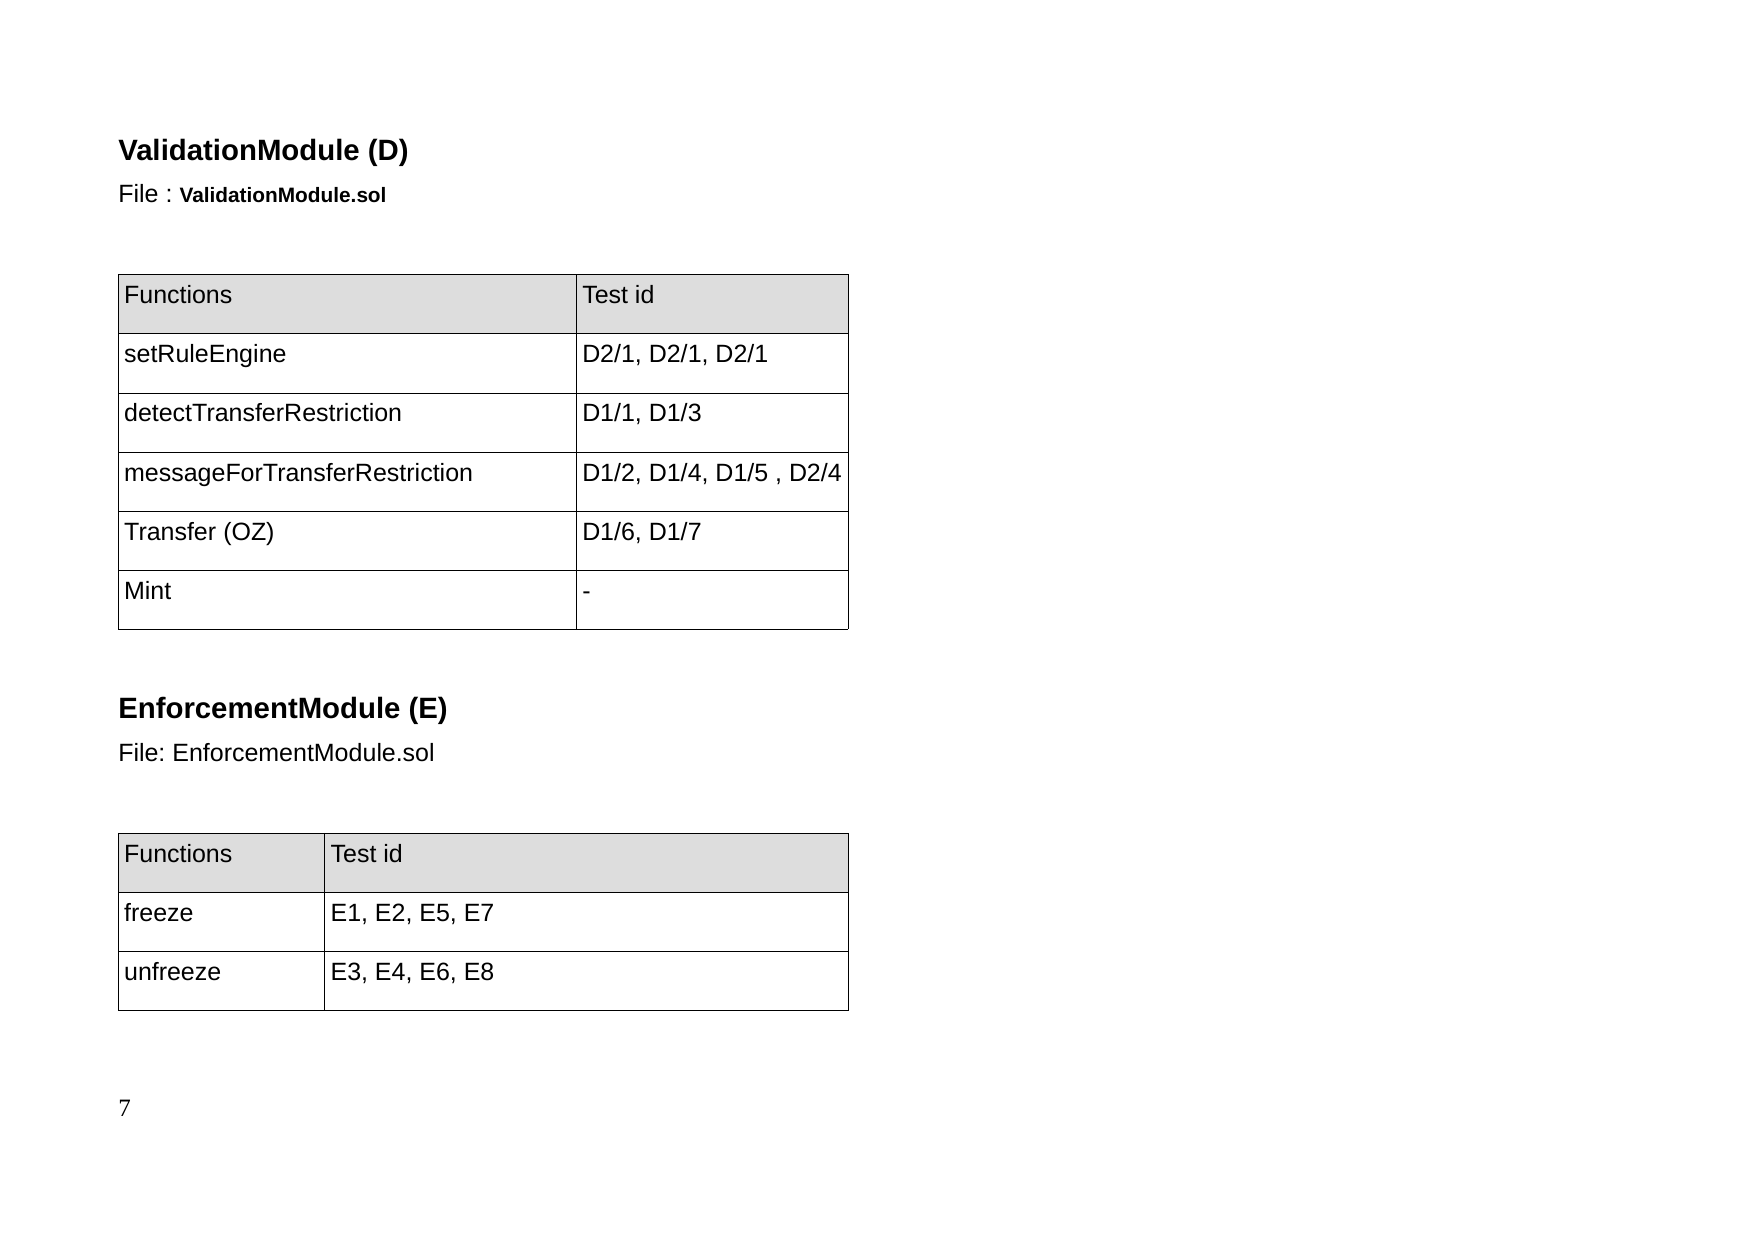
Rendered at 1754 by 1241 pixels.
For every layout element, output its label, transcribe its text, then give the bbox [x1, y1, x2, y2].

table_cell Mint [119, 571, 576, 629]
table_cell - [577, 571, 848, 629]
table_header Functions [119, 275, 576, 333]
table_header Functions [119, 834, 324, 892]
table_cell unfreeze [119, 952, 324, 1010]
table_cell D1/6, D1/7 [577, 512, 848, 570]
table_cell D1/1, D1/3 [577, 394, 848, 452]
subtitle EnforcementModule (E) [118, 691, 1636, 725]
text File: EnforcementModule.sol [118, 738, 1636, 766]
subtitle ValidationModule (D) [118, 133, 1636, 166]
table_cell messageForTransferRestriction [119, 453, 576, 511]
text File : ValidationModule.sol [118, 179, 1636, 208]
table_cell Transfer (OZ) [119, 512, 576, 570]
table_cell D2/1, D2/1, D2/1 [577, 334, 848, 392]
table_cell setRuleEngine [119, 334, 576, 392]
table_cell freeze [119, 893, 324, 951]
table_header Test id [325, 834, 848, 892]
table_header Test id [577, 275, 848, 333]
table_cell D1/2, D1/4, D1/5 , D2/4 [577, 453, 848, 511]
table_cell detectTransferRestriction [119, 394, 576, 452]
table_cell E3, E4, E6, E8 [325, 952, 848, 1010]
table_cell E1, E2, E5, E7 [325, 893, 848, 951]
